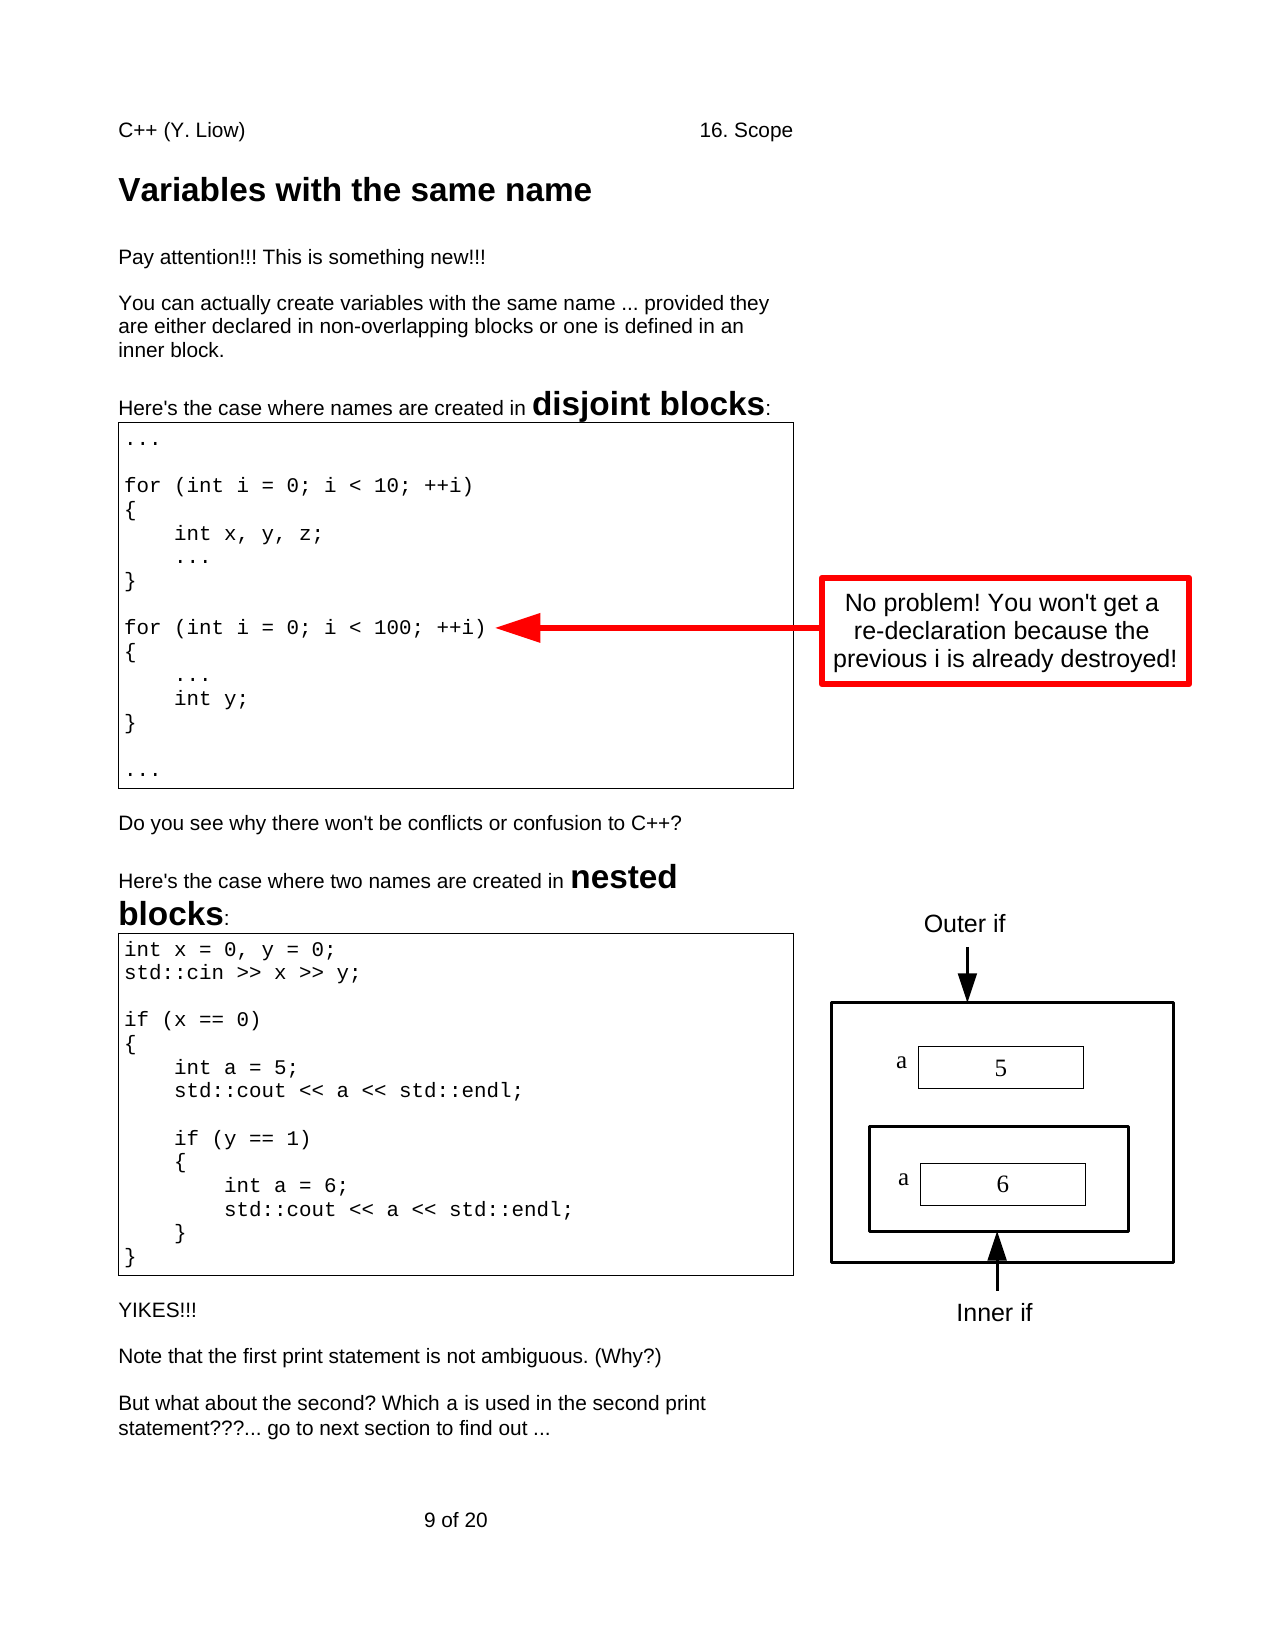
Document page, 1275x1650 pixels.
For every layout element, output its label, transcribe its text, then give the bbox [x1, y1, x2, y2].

text But what about the second? Which a is used in the second print statement???... go to next section to find out ... [118, 1392, 793, 1440]
text Do you see why there won't be conflicts or confusion to C++? [118, 812, 793, 835]
text Note that the first print statement is not ambiguous. (Why?) [118, 1345, 793, 1368]
text Here's the case where two names are created in nested blocks: [118, 858, 793, 933]
text Here's the case where names are created in disjoint blocks: [118, 385, 793, 422]
table_header int x = 0, y = 0; std::cin >> x >> y; if (x == 0) { int a = 5; std::cout << a << std::endl; if (y == 1) { int a = 6; std::cout << a << std::endl; } } [119, 934, 793, 1275]
text Pay attention!!! This is something new!!! [118, 245, 793, 269]
text Variables with the same name [118, 171, 793, 208]
text You can actually create variables with the same name ... provided they are either declared in non-overlapping blocks or one is defined in an inner block. [118, 292, 793, 362]
text YIKES!!! [118, 1299, 793, 1322]
table_header ... for (int i = 0; i < 10; ++i) { int x, y, z; ... } for (int i = 0; i < 100; ++i) { ... int y; } ... [119, 423, 793, 788]
